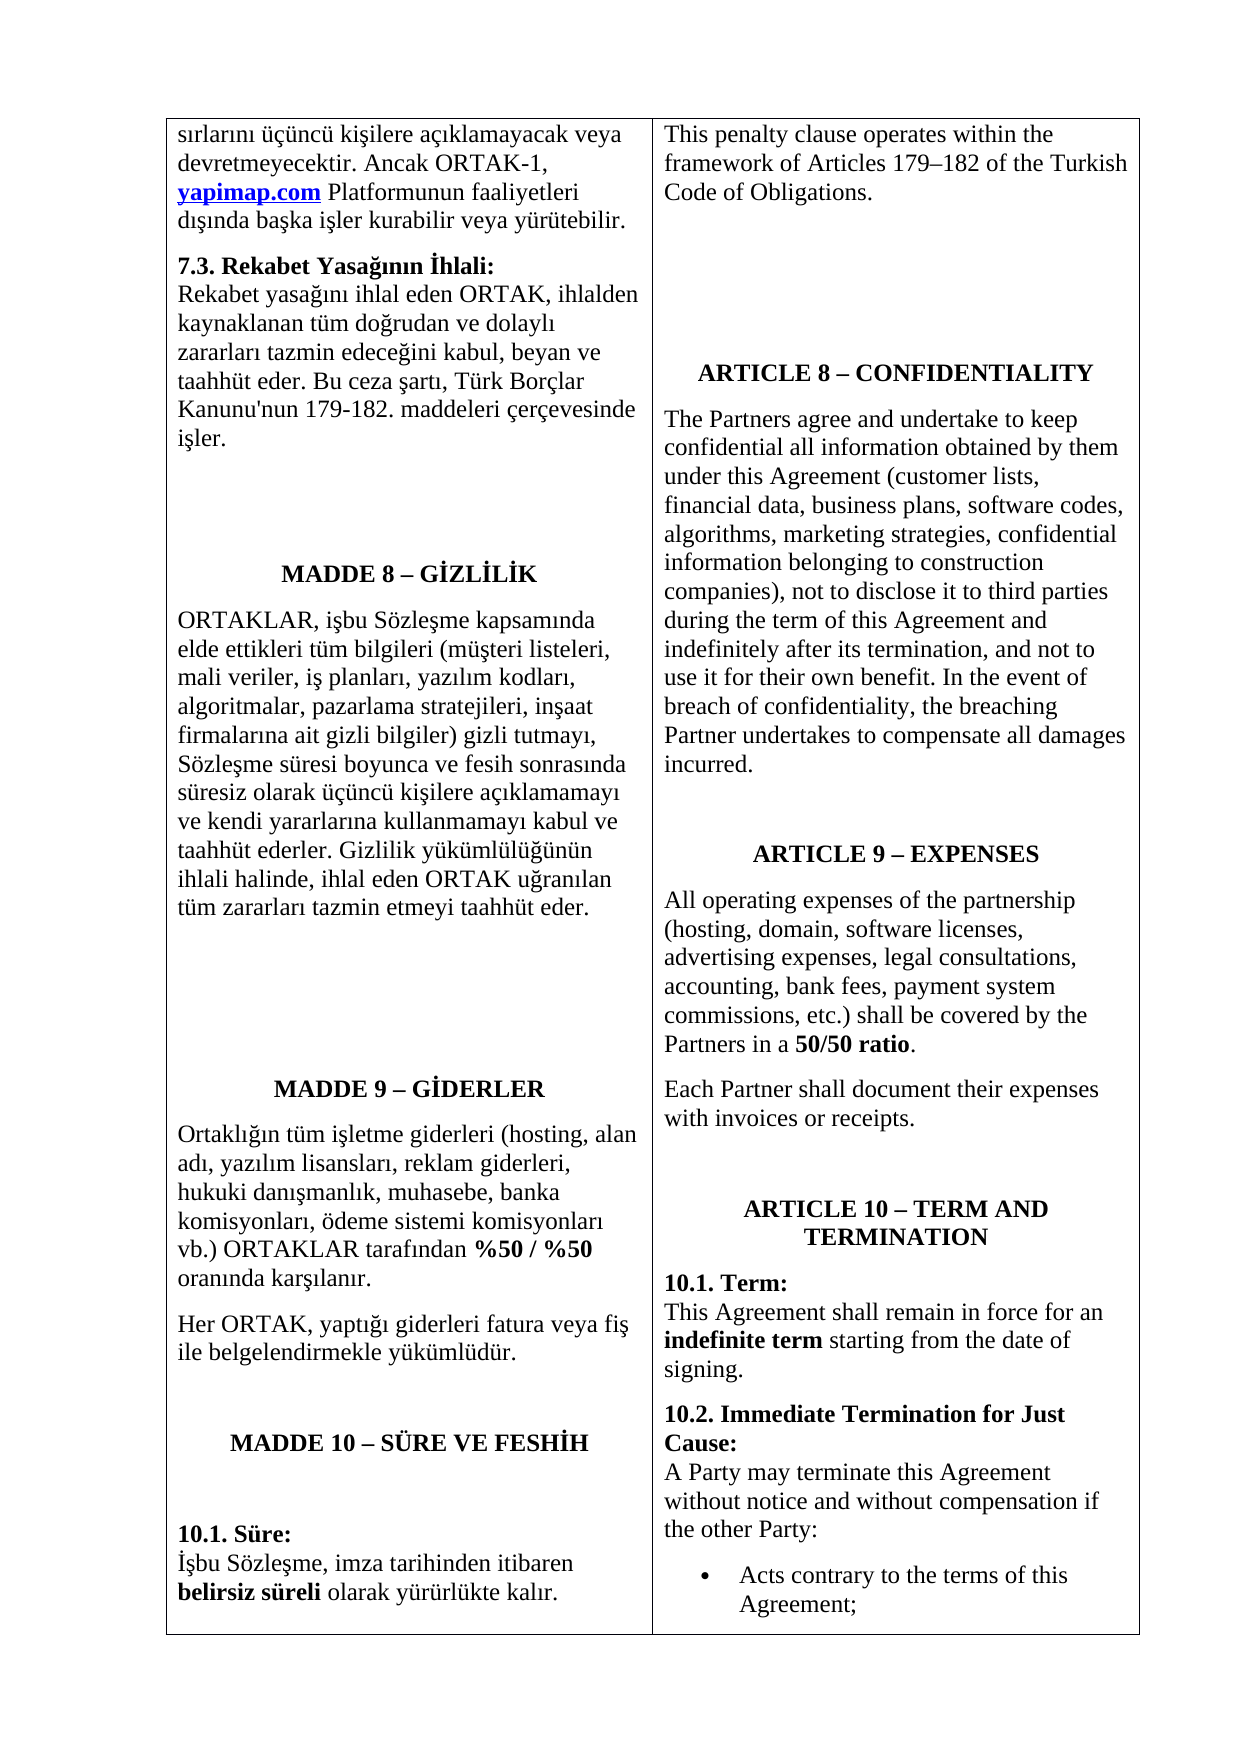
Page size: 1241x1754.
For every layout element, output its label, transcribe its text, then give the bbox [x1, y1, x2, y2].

table_header sırlarını üçüncü kişilere açıklamayacak veya devretmeyecektir. Ancak ORTAK-1, yapimap.com Platformunun faaliyetleri dışında başka işler kurabilir veya yürütebilir. 7.3. Rekabet Yasağının İhlali: Rekabet yasağını ihlal eden ORTAK, ihlalden kaynaklanan tüm doğrudan ve dolaylı zararları tazmin edeceğini kabul, beyan ve taahhüt eder. Bu ceza şartı, Türk Borçlar Kanunu'nun 179-182. maddeleri çerçevesinde işler. MADDE 8 – GİZLİLİK ORTAKLAR, işbu Sözleşme kapsamında elde ettikleri tüm bilgileri (müşteri listeleri, mali veriler, iş planları, yazılım kodları, algoritmalar, pazarlama stratejileri, inşaat firmalarına ait gizli bilgiler) gizli tutmayı, Sözleşme süresi boyunca ve fesih sonrasında süresiz olarak üçüncü kişilere açıklamamayı ve kendi yararlarına kullanmamayı kabul ve taahhüt ederler. Gizlilik yükümlülüğünün ihlali halinde, ihlal eden ORTAK uğranılan tüm zararları tazmin etmeyi taahhüt eder. MADDE 9 – GİDERLER Ortaklığın tüm işletme giderleri (hosting, alan adı, yazılım lisansları, reklam giderleri, hukuki danışmanlık, muhasebe, banka komisyonları, ödeme sistemi komisyonları vb.) ORTAKLAR tarafından %50 / %50 oranında karşılanır. Her ORTAK, yaptığı giderleri fatura veya fiş ile belgelendirmekle yükümlüdür. MADDE 10 – SÜRE VE FESHİH 10.1. Süre: İşbu Sözleşme, imza tarihinden itibaren belirsiz süreli olarak yürürlükte kalır. [167, 119, 652, 1634]
table_header PARTNERSHIP AGREEMENT ARTICLE 1 – PARTIES This Agreement is entered into by and between the following parties: PARTNER-1 (Business Idea Owner/Operator): Full name: __________________________ ID/Passport number: __________________________ Residential address: __________________________ Phone: __________________________ Email: __________________________ (hereinafter referred to as "PARTNER-1") PARTNER-2 (Software Developer/Technical Partner): Full name: __________________________ ID/Passport number: __________________________ Residential address: __________________________ Phone: __________________________ Email: __________________________ (hereinafter referred to as "PARTNER-2") PARTNER-1 and PARTNER-2 shall be jointly referred to as the "PARTNERS". ARTICLE 2 – SUBJECT MATTER OF THE AGREEMENT The subject of this Agreement is the establishment of a general partnership (ordinary partnership) by the PARTNERS under Articles 620–645 of the Turkish Code of Obligations (TCO) for the joint creation, development, operation, and profit sharing of the digital platform yapimap.com, as detailed below. Platform Description: Platform name: __________________________ Website/Domain: __________________________ Scope of activity: Displaying new construction projects (residential construction / new builds) across Turkey on an interactive map, filtering projects (location, price, area, number of rooms, etc.), creating PDF catalogs, and selling them to users via subscription. Target audience: Real estate consultants, real estate agencies, real estate investors, construction companies. The Platform yapimap.com includes all source code, object code, database structure, user interface design, graphic elements, technical documentation, and all software components to be jointly used by the Partners. The transfer of rights to the Platform is PERPETUAL (unlimited in time) and remains in effect throughout the entire duration of protection of financial rights in the software. The transfer of the Platform yapimap.com is made FREE OF CHARGE in exchange for PARTNER-2 receiving a 45% share of the profits of the Platform yapimap.com, which he created and in which he will become a partner. PARTNER-2 undertakes: Not to disrupt the operation of the Platform yapimap.com; Not to block access to the administration and management of the Platform yapimap.com; Not to sell the Platform yapimap.com without the consent of PARTNER-1; Not to create, directly or indirectly, a competing business using the source code, trade secrets, business model, or customer data of the software subject to this transfer; not to develop any software that performs the same functions as the software subject to this transfer; and/or not to transfer such software to third parties without the written permission of PARTNER-1; To maintain confidentiality, not to disclose to third parties, and not to use for its own benefit any trade secrets, customer lists, business plans, financial information, or technical details relating to the software subject to this transfer, belonging to PARTNER-1, that PARTNER-2 learns or receives under this Agreement, during the term of this Agreement and indefinitely after its termination. In the event of breach of confidentiality, PARTNER-2 shall compensate PARTNER-1 for all direct and indirect damages incurred. ARTICLE 3 – CONTRIBUTIONS AND SHARES OF THE PARTNERS 3.1. Contribution of PARTNER-1 PARTNER-1 participates in the partnership by providing the following contributions: Development of the business idea, concept, and business model; Market research, competitive analysis, and customer needs analysis; Customer acquisition (marketing, sales, advertising, social media management); Establishing B2B cooperation with construction companies (contractors) and real estate agencies; Daily operation of the Platform yapimap.com, customer support, and content management; Monitoring commercial and legal transactions (contracts, invoices, debt collection); Responsibility for the management and representation of the company to be established in the future. Contribution share of PARTNER-1: 50% 3.2. Contribution of PARTNER-2 PARTNER-2 participates in the partnership by providing the following contributions: Development of all technical infrastructure and software code (source code) of the Platform yapimap.com; Database design and management; Map integration (Google Maps / OpenStreetMap / Mapbox); Development of filtering systems; Development of PDF catalog generation mechanism; Subscription and payment system integration (www.paddle.com); Hosting, domain, SSL certificate, and server management; Technical debugging, updates, and sustainability; Development of new technical features in the future. Contribution share of PARTNER-2: 50% Note: All financial rights in the software developed by PARTNER-2 have been transferred to PARTNER-1 or the company to be established by means of a separate "Software Transfer Agreement" signed by the Parties. This Partnership Agreement regulates the share to be provided to PARTNER-2 in exchange for such transfer. Until the establishment of a joint company to manage the Platform yapimap.com, the management, administration, and financial operations of the Platform yapimap.com shall be carried out by: GLOBAL TRADE EMLAK OTOMOTİV TURİZM İNŞAAT UNLU MAMULLER YÖNETİM DANIŞMANLIĞI SANAYİ TİC. VE LTD. ŞTİ. ARTICLE 4 – PROFIT AND LOSS SHARING 4.1. Profit Sharing: The net profit derived from the partnership's activities (the amount remaining after deducting all expenses, taxes, legal obligations, and reserves set aside for contingencies) shall be distributed among the PARTNERS as follows: 4.2. Loss Sharing: Any losses arising from the partnership's activities shall be borne by PARTNER-1 and PARTNER-2 in the proportion of 50% – 50%. 4.3. Time of Profit Distribution: Profit distribution shall be made at periods unanimously agreed upon by the PARTNERS. Unless otherwise agreed, profit distribution shall be made every 1 (one) month. ARTICLE 5 – MANAGEMENT AND REPRESENTATION AUTHORITY 5.1. Ordinary Management Affairs (Day-to-day activities): The following ordinary management tasks may be performed by either PARTNER independently (TCO Article 622): Payment of technical expenses such as hosting, domain, SSL certificate, and server; Carrying out technical maintenance and updates of the Platform yapimap.com; Customer support and user management; Making marketing expenses within the monthly budget determined separately by the Parties; Invoicing and basic accounting operations; Subscription cancellations and refunds. 5.2. Extraordinary Management Affairs (Strategic decisions): The following actions require the unanimous decision of the PARTNERS: Sale, transfer, or partial/individual closure of the Platform yapimap.com; Admission of a new partner; Change in the line of business of the Platform yapimap.com; Borrowing or using credit (exceeding a set limit); Significant legal actions (filing a lawsuit, reaching a settlement, initiating enforcement proceedings); Transfer or licensing of intellectual property rights of the Platform yapimap.com (trademark, patent). ARTICLE 6 – TRANSFER OF RIGHTS UPON TERMINATION 6.1. Transfer of Rights in Case of Termination for Just Cause: If a Party leaves the partnership or terminates it for just cause due to the gross negligence of the other Partner (breach of trust, disclosure of trade secrets, intentional damage to the Platform yapimap.com, theft, fraud, commission of a crime), the departing/negligent Partner shall not receive any share, even if the share transfer period has been served, and such Partner's share shall automatically pass to the other Partner(s). ARTICLE 7 – NON-COMPETITION CLAUSE 7.1. Non-competition for PARTNER-2 (Software Developer): For a period of 2 (two) years from the date of signing this Agreement and after withdrawal from the partnership, PARTNER-2 shall not, without the written consent of PARTNER-1: Create, establish, or initiate the creation of a competing platform using the Platform yapimap.com's source code, database, business model, customer lists, or trade secrets, directly or indirectly; Enter into commercial relations with current or potential customers of the Platform yapimap.com; Disclose, sell, or transfer the Platform yapimap.com's technical information (source code, algorithms, API keys, database schema) to third parties; Develop software with the same or similar functions as the Platform yapimap.com, either on its own behalf or on behalf of a third party. 7.2. Non-competition for PARTNER-1 (Business Idea Owner): During the same period, PARTNER-1 shall not disclose or transfer the Platform yapimap.com's source code or trade secrets to third parties without the written consent of PARTNER-2. However, PARTNER-1 may create or carry on other businesses outside the activities of the Platform yapimap.com. 7.3. Breach of Non-competition Clause: A Partner who breaches the non-competition clause hereby agrees, declares, and undertakes to compensate for all direct and indirect damages arising from such breach. This penalty clause operates within the framework of Articles 179–182 of the Turkish Code of Obligations. ARTICLE 8 – CONFIDENTIALITY The Partners agree and undertake to keep confidential all information obtained by them under this Agreement (customer lists, financial data, business plans, software codes, algorithms, marketing strategies, confidential information belonging to construction companies), not to disclose it to third parties during the term of this Agreement and indefinitely after its termination, and not to use it for their own benefit. In the event of breach of confidentiality, the breaching Partner undertakes to compensate all damages incurred. ARTICLE 9 – EXPENSES All operating expenses of the partnership (hosting, domain, software licenses, advertising expenses, legal consultations, accounting, bank fees, payment system commissions, etc.) shall be covered by the Partners in a 50/50 ratio. Each Partner shall document their expenses with invoices or receipts. ARTICLE 10 – TERM AND TERMINATION 10.1. Term: This Agreement shall remain in force for an indefinite term starting from the date of signing. 10.2. Immediate Termination for Just Cause: A Party may terminate this Agreement without notice and without compensation if the other Party: Acts contrary to the terms of this Agreement; Abuses trust; Intentionally damages the Platform yapimap.com or the partnership; Commits a crime; Declares bankruptcy or becomes subject to enforcement proceedings. In such case, Article 6.1 (transfer of rights in case of termination for just cause) shall apply. ARTICLE 11 – ASSIGNMENT A Partner may not assign, transfer, or establish any rights in rem over its partnership share to a third party without the prior written consent of the other Partner. Even if consent is given, the transferee shall be bound by all provisions of this Agreement. ARTICLE 12 – DISPUTE RESOLUTION AND JURISDICTION The courts and enforcement authorities of the Republic of Turkey shall have jurisdiction over any disputes arising from the implementation or interpretation of this Agreement. The Parties agree that the courts and enforcement authorities of Antalya shall have jurisdiction over disputes arising from this Agreement. ARTICLE 13 – ENTRY INTO FORCE This Agreement shall enter into force upon signature by the Parties after they have reviewed and understood its terms. ARTICLE 14 – COPIES This Agreement has been executed in 2 (two) original copies, with 1 (one) copy provided to each Party. Both copies have equal legal force. ARTICLE 15 – APPENDICES The following documents are annexed to this Partnership Agreement and form an integral part hereof: Appendix-1: Software Transfer Agreement SIGNATURES PARTNER-1 (Business Idea Owner/Operator): Full name: __________________________ Signature: __________________________ Date: ___ / ___ / 202__ PARTNER-2 (Software Developer / Technical Partner): Full name: __________________________ Signature: __________________________ Date: ___ / ___ / 202__ [653, 119, 1139, 1634]
